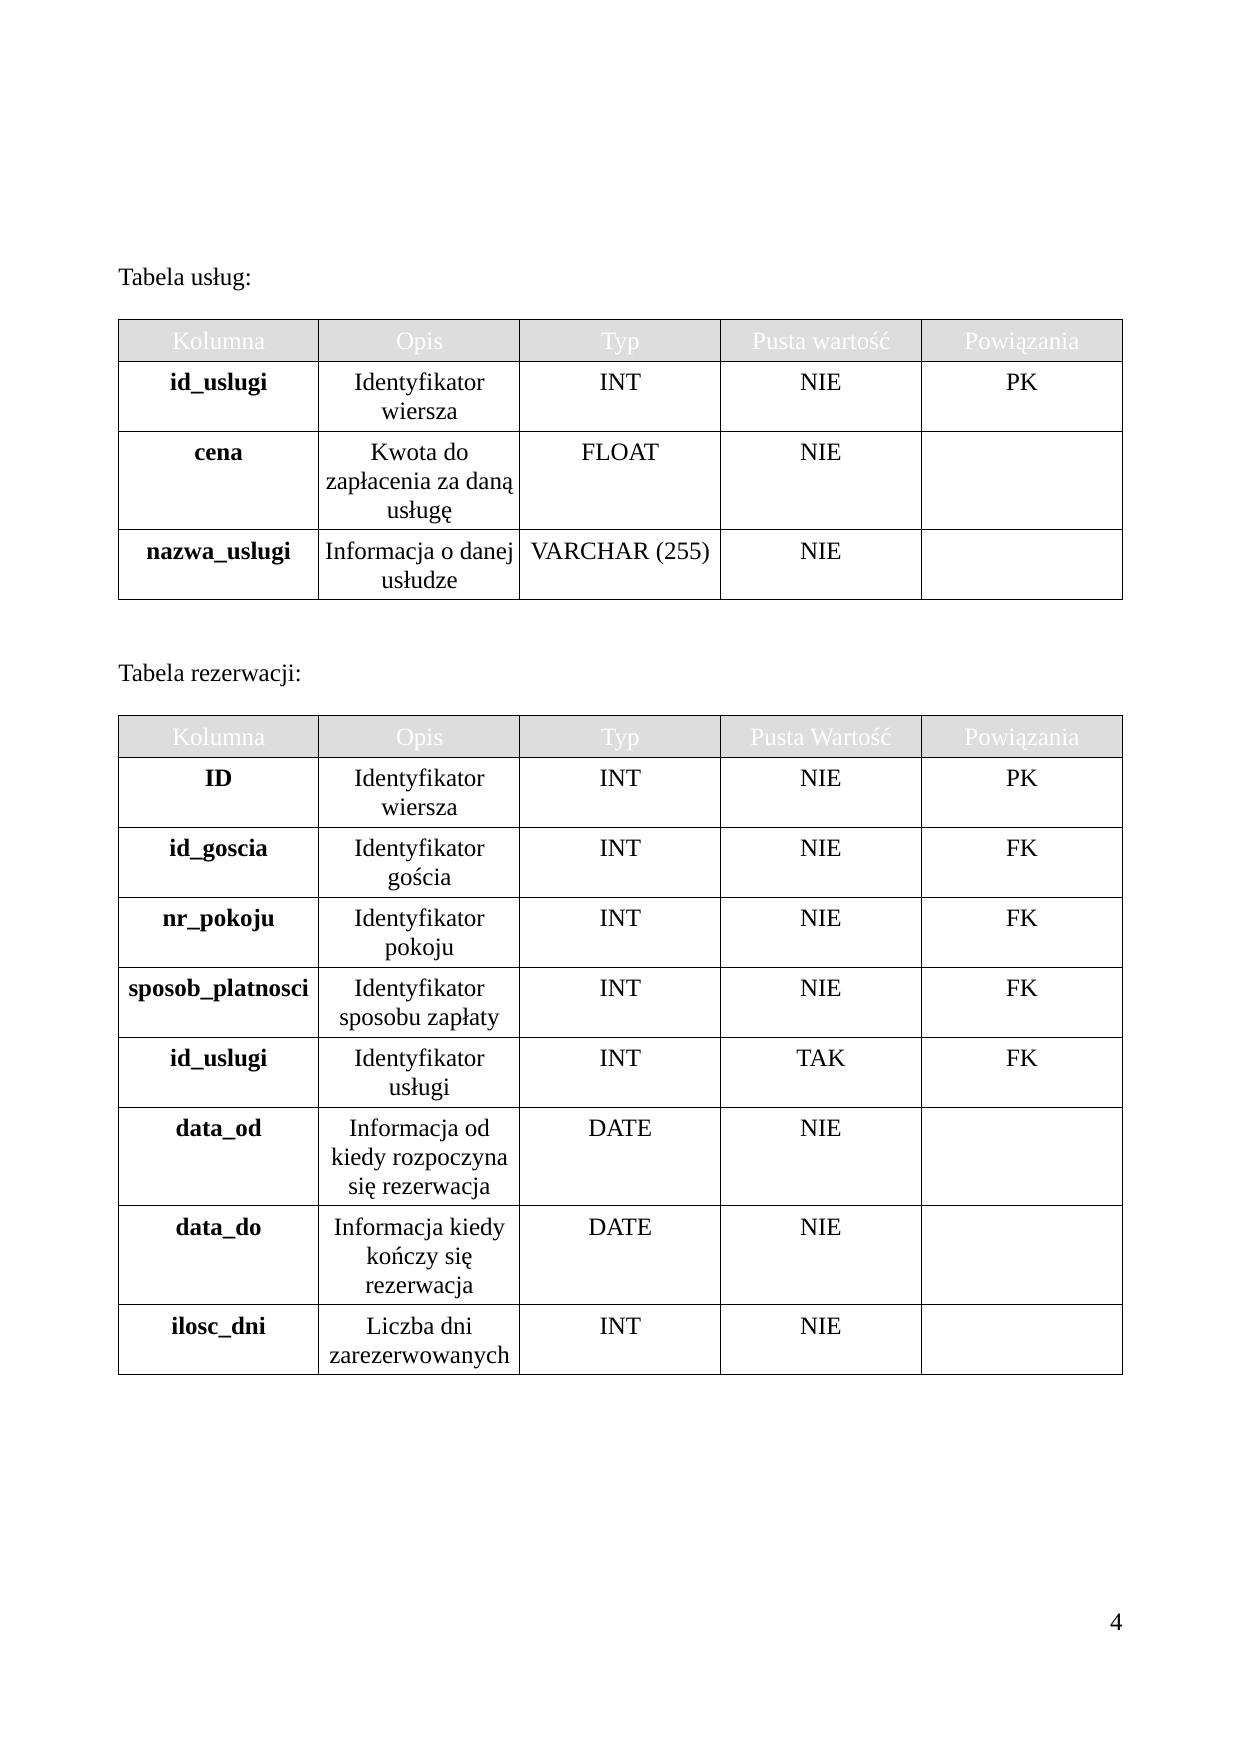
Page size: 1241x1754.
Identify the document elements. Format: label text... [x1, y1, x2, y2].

table_cell [922, 1305, 1122, 1374]
table_header Kolumna [119, 320, 318, 361]
table_cell Identyfikator sposobu zapłaty [319, 968, 519, 1037]
table_cell NIE [721, 1206, 921, 1304]
table_cell INT [520, 828, 720, 897]
table_header Powiązania [922, 716, 1122, 757]
table_cell nr_pokoju [119, 898, 318, 967]
table_cell [922, 1108, 1122, 1205]
table_cell Informacja kiedy kończy się rezerwacja [319, 1206, 519, 1304]
table_cell NIE [721, 1305, 921, 1374]
table_cell Identyfikator gościa [319, 828, 519, 897]
table_cell ilosc_dni [119, 1305, 318, 1374]
table_header Powiązania [922, 320, 1122, 361]
table_cell id_goscia [119, 828, 318, 897]
table_cell FK [922, 898, 1122, 967]
table_cell id_uslugi [119, 362, 318, 431]
table_cell Informacja od kiedy rozpoczyna się rezerwacja [319, 1108, 519, 1205]
table_cell Identyfikator usługi [319, 1038, 519, 1107]
table_cell FK [922, 968, 1122, 1037]
table_cell Identyfikator wiersza [319, 362, 519, 431]
table_cell ID [119, 758, 318, 827]
table_cell Informacja o danej usłudze [319, 530, 519, 599]
table_cell data_do [119, 1206, 318, 1304]
table_cell NIE [721, 432, 921, 529]
table_cell Identyfikator wiersza [319, 758, 519, 827]
table_cell [922, 1206, 1122, 1304]
table_cell NIE [721, 968, 921, 1037]
table_cell INT [520, 1038, 720, 1107]
table_cell id_uslugi [119, 1038, 318, 1107]
table_header Opis [319, 320, 519, 361]
table_cell FK [922, 828, 1122, 897]
table_cell FLOAT [520, 432, 720, 529]
table_header Typ [520, 320, 720, 361]
table_cell NIE [721, 362, 921, 431]
table_header Opis [319, 716, 519, 757]
table_cell Liczba dni zarezerwowanych [319, 1305, 519, 1374]
table_cell NIE [721, 530, 921, 599]
table_cell DATE [520, 1108, 720, 1205]
table_cell NIE [721, 828, 921, 897]
table_cell TAK [721, 1038, 921, 1107]
table_cell FK [922, 1038, 1122, 1107]
table_cell Kwota do zapłacenia za daną usługę [319, 432, 519, 529]
table_cell INT [520, 968, 720, 1037]
table_header Pusta Wartość [721, 716, 921, 757]
table_cell INT [520, 758, 720, 827]
table_cell VARCHAR (255) [520, 530, 720, 599]
table_cell [922, 530, 1122, 599]
table_cell INT [520, 898, 720, 967]
table_cell data_od [119, 1108, 318, 1205]
table_cell Identyfikator pokoju [319, 898, 519, 967]
table_cell NIE [721, 758, 921, 827]
table_cell nazwa_uslugi [119, 530, 318, 599]
table_cell PK [922, 362, 1122, 431]
table_cell [922, 432, 1122, 529]
text Tabela rezerwacji: [118, 658, 1122, 687]
text Tabela usług: [118, 262, 1122, 291]
table_cell INT [520, 1305, 720, 1374]
table_cell NIE [721, 898, 921, 967]
table_header Pusta wartość [721, 320, 921, 361]
table_cell INT [520, 362, 720, 431]
table_cell NIE [721, 1108, 921, 1205]
table_cell sposob_platnosci [119, 968, 318, 1037]
table_cell cena [119, 432, 318, 529]
table_header Kolumna [119, 716, 318, 757]
table_cell PK [922, 758, 1122, 827]
table_header Typ [520, 716, 720, 757]
table_cell DATE [520, 1206, 720, 1304]
